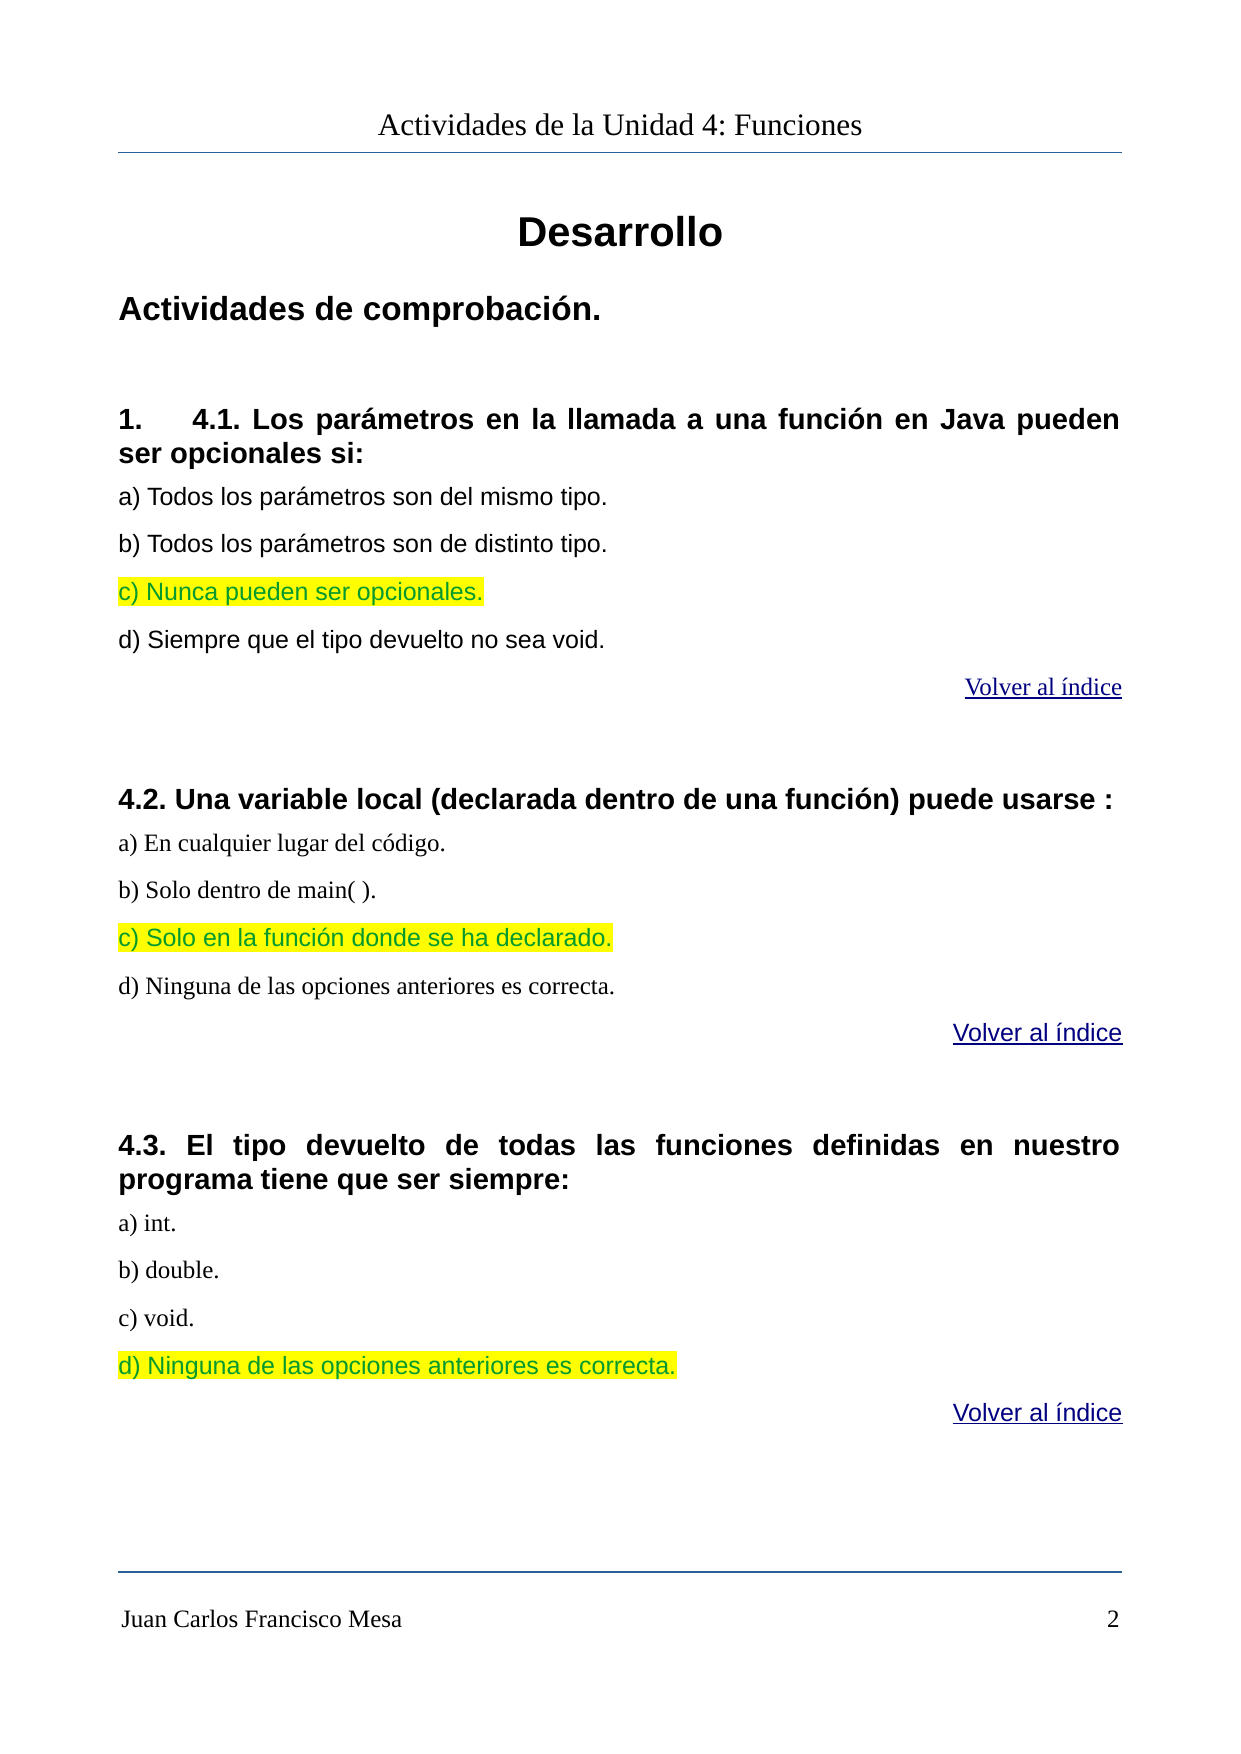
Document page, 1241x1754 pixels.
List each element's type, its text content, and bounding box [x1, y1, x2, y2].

text d) Ninguna de las opciones anteriores es correcta. [118, 1351, 1122, 1379]
text b) Solo dentro de main( ). [118, 876, 1122, 904]
subtitle 4.3. El tipo devuelto de todas las funciones definidas en nuestro programa tiene que ser siempre: [118, 1128, 1122, 1195]
subtitle 4.1. Los parámetros en la llamada a una función en Java pueden ser opcionales si: [118, 402, 1122, 469]
text d) Ninguna de las opciones anteriores es correcta. [118, 971, 1122, 999]
text a) En cualquier lugar del código. [118, 828, 1122, 857]
text Volver al índice [118, 1398, 1122, 1427]
text c) void. [118, 1303, 1122, 1332]
subtitle Desarrollo [118, 208, 1122, 256]
subtitle Actividades de comprobación. [118, 289, 1122, 327]
text a) int. [118, 1208, 1122, 1237]
text d) Siempre que el tipo devuelto no sea void. [118, 624, 1122, 653]
text b) Todos los parámetros son de distinto tipo. [118, 529, 1122, 558]
subtitle 4.2. Una variable local (declarada dentro de una función) puede usarse : [118, 782, 1122, 816]
text Volver al índice [118, 1018, 1122, 1047]
text a) Todos los parámetros son del mismo tipo. [118, 482, 1122, 511]
text c) Solo en la función donde se ha declarado. [118, 923, 1122, 952]
text b) double. [118, 1255, 1122, 1284]
text c) Nunca pueden ser opcionales. [118, 577, 1122, 606]
text Volver al índice [118, 672, 1122, 701]
